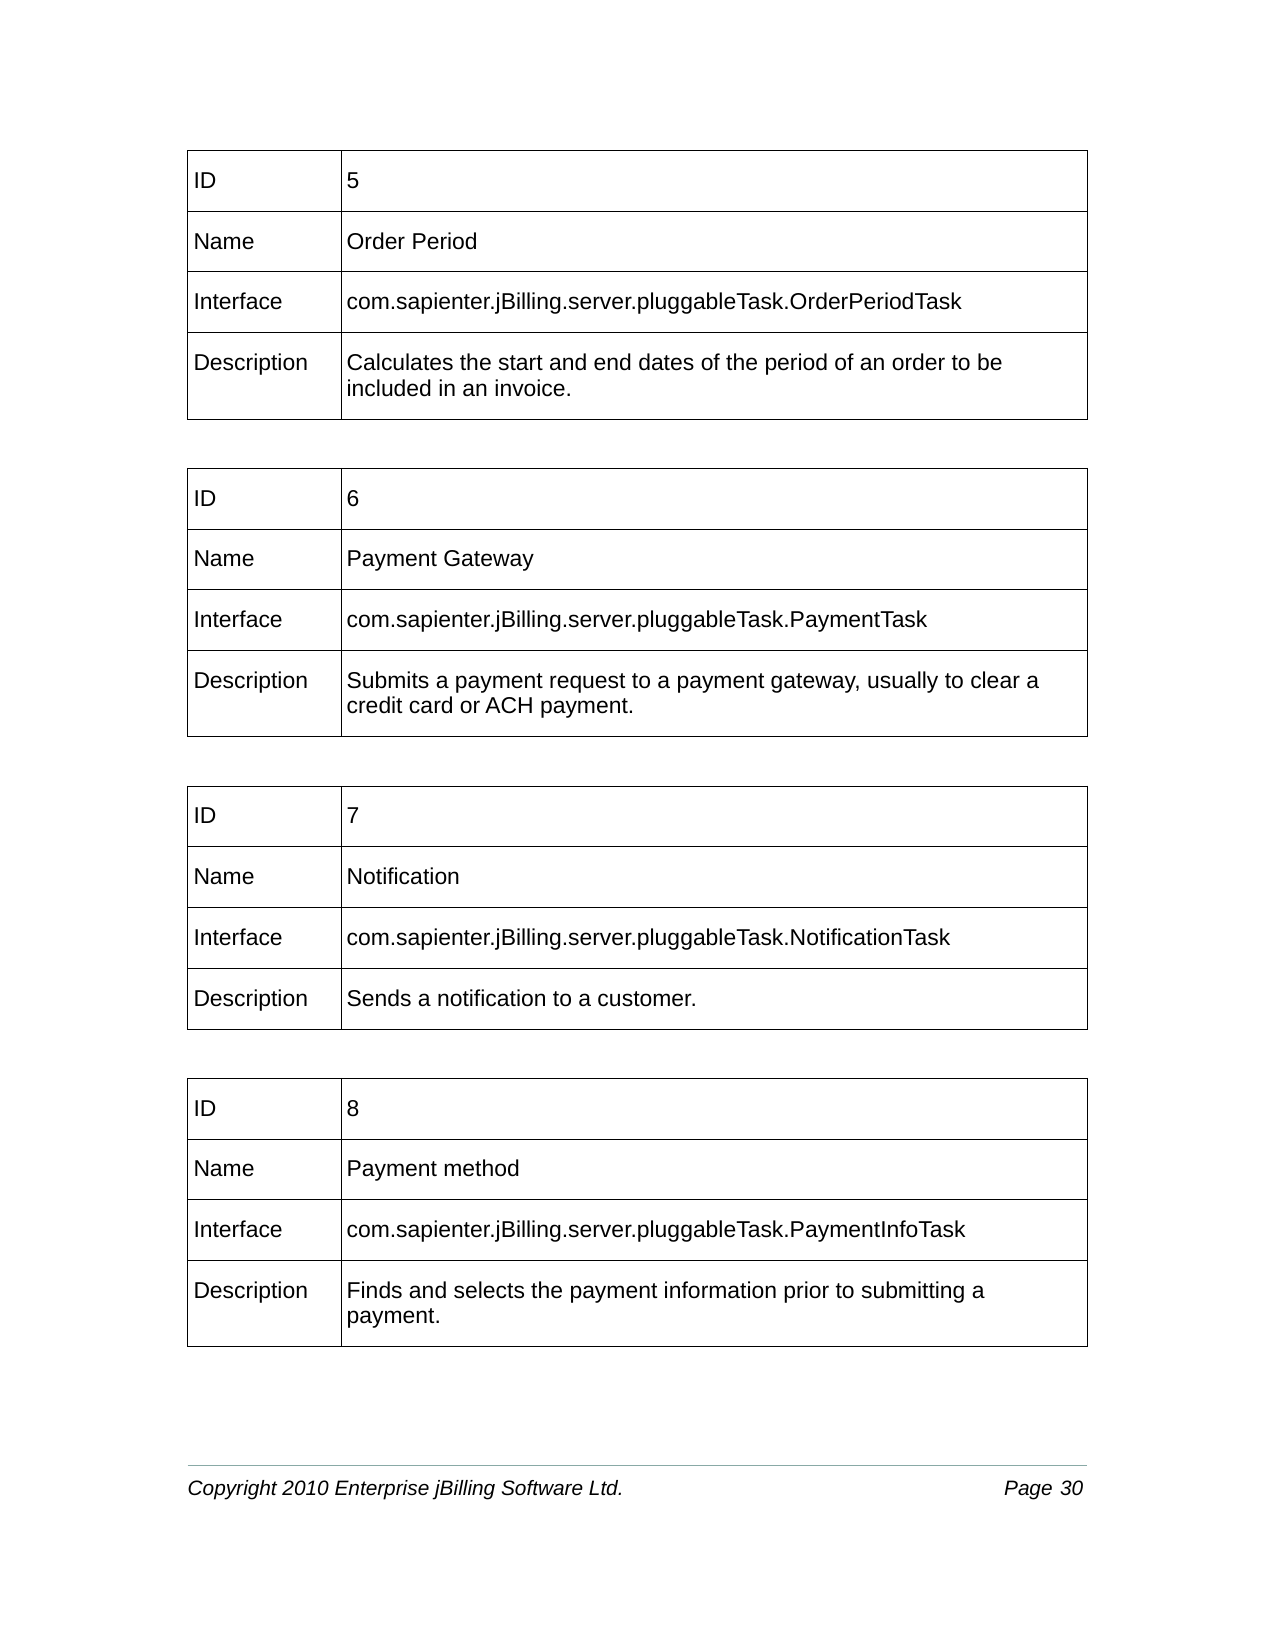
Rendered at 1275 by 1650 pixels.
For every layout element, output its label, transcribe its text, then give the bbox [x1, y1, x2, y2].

table_cell Submits a payment request to a payment gateway, usually to clear a credit card or ACH payment. [342, 651, 1087, 736]
table_cell Description [188, 969, 341, 1028]
table_cell Interface [188, 272, 341, 332]
table_cell Payment method [342, 1140, 1087, 1199]
table_header ID [188, 787, 341, 846]
table_cell Calculates the start and end dates of the period of an order to be included in an invoice. [342, 333, 1087, 418]
table_cell Description [188, 651, 341, 736]
table_cell Name [188, 1140, 341, 1199]
table_header 5 [342, 151, 1087, 211]
table_cell Name [188, 212, 341, 271]
table_cell Description [188, 333, 341, 418]
table_header ID [188, 1079, 341, 1138]
table_cell Interface [188, 1200, 341, 1260]
table_cell Finds and selects the payment information prior to submitting a payment. [342, 1261, 1087, 1346]
table_cell Name [188, 530, 341, 589]
table_cell com.sapienter.jBilling.server.pluggableTask.PaymentTask [342, 590, 1087, 650]
table_header ID [188, 151, 341, 211]
table_cell Order Period [342, 212, 1087, 271]
table_cell com.sapienter.jBilling.server.pluggableTask.NotificationTask [342, 908, 1087, 968]
table_header 7 [342, 787, 1087, 846]
table_cell Interface [188, 590, 341, 650]
table_cell Payment Gateway [342, 530, 1087, 589]
table_header 8 [342, 1079, 1087, 1138]
table_cell Interface [188, 908, 341, 968]
table_cell Notification [342, 847, 1087, 907]
table_header ID [188, 469, 341, 528]
table_cell Sends a notification to a customer. [342, 969, 1087, 1028]
table_cell com.sapienter.jBilling.server.pluggableTask.OrderPeriodTask [342, 272, 1087, 332]
table_cell com.sapienter.jBilling.server.pluggableTask.PaymentInfoTask [342, 1200, 1087, 1260]
table_cell Name [188, 847, 341, 907]
table_header 6 [342, 469, 1087, 528]
table_cell Description [188, 1261, 341, 1346]
